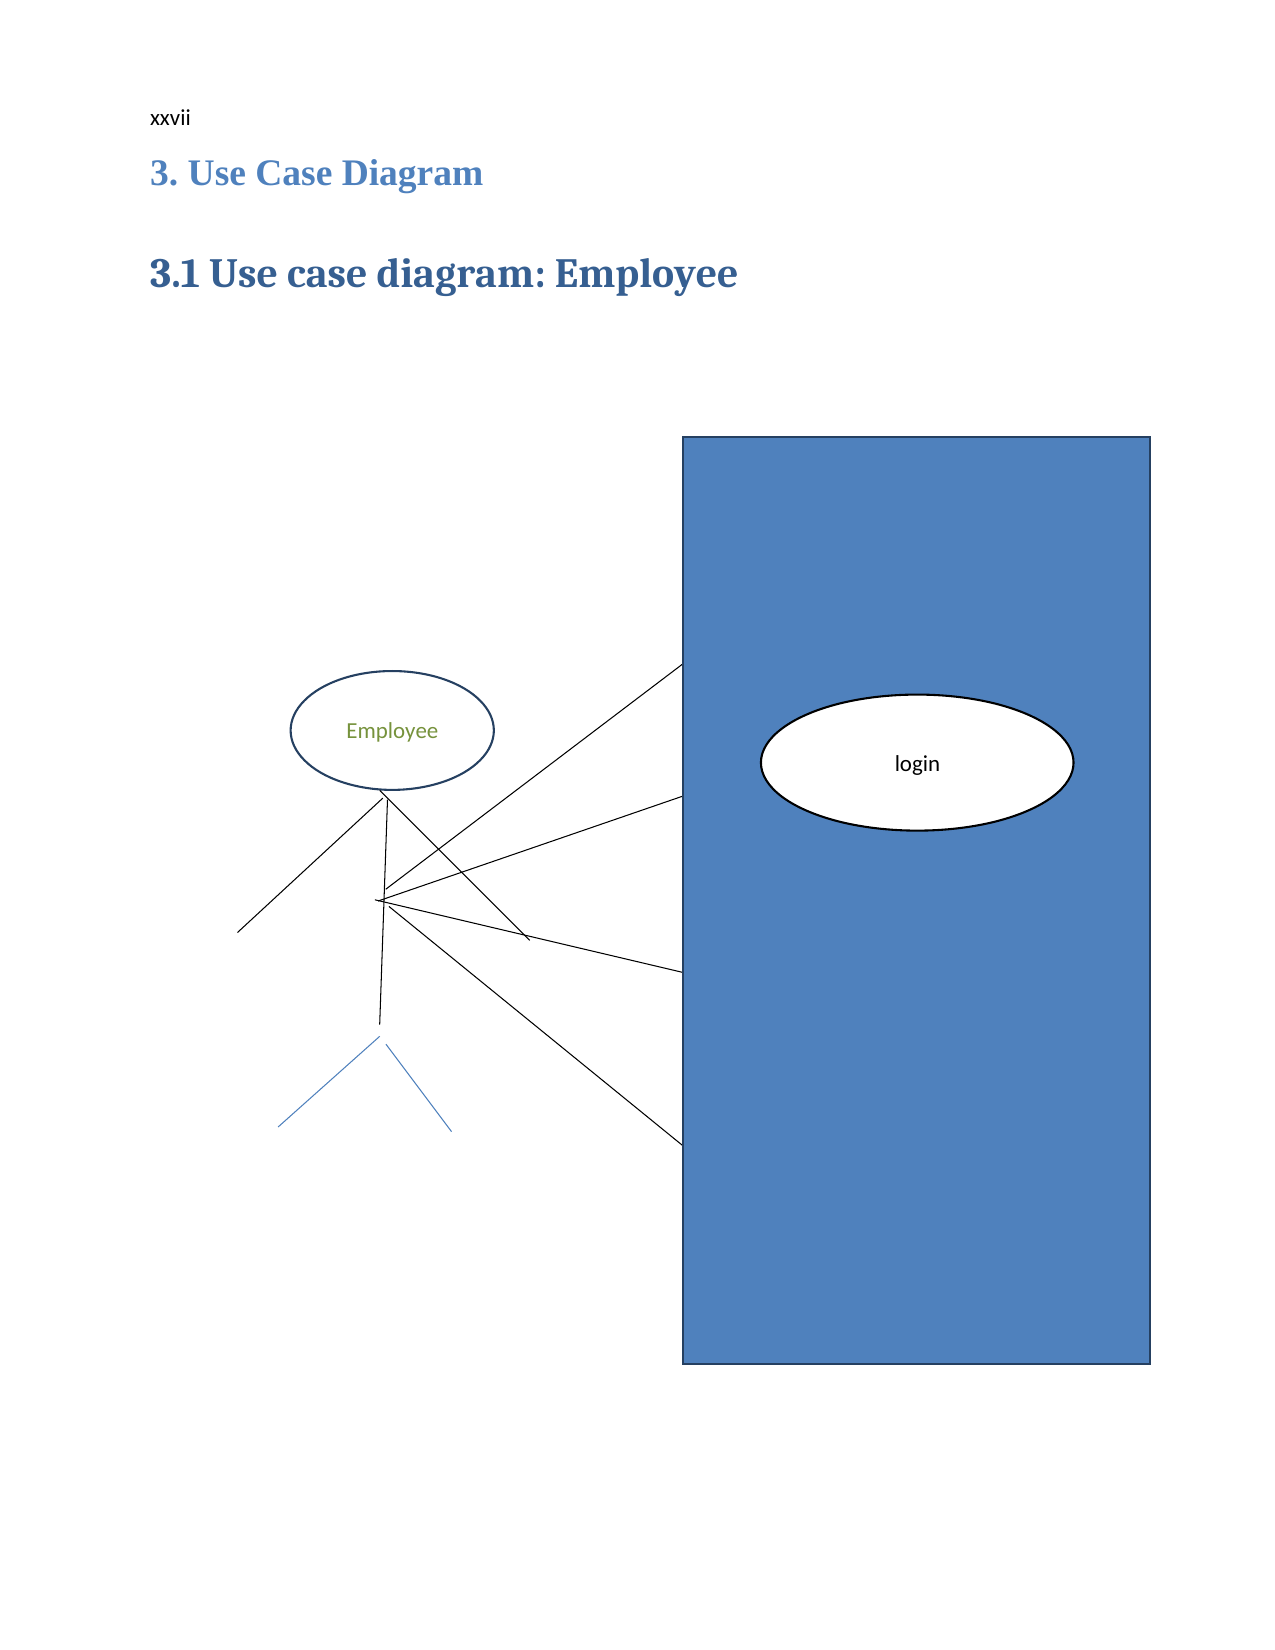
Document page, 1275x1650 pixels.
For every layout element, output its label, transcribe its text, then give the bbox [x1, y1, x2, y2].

subtitle 3.1 Use case diagram: Employee [150, 249, 1125, 297]
text Employee [335, 716, 449, 744]
text login [822, 749, 1013, 777]
subtitle 3. Use Case Diagram [150, 150, 1125, 193]
